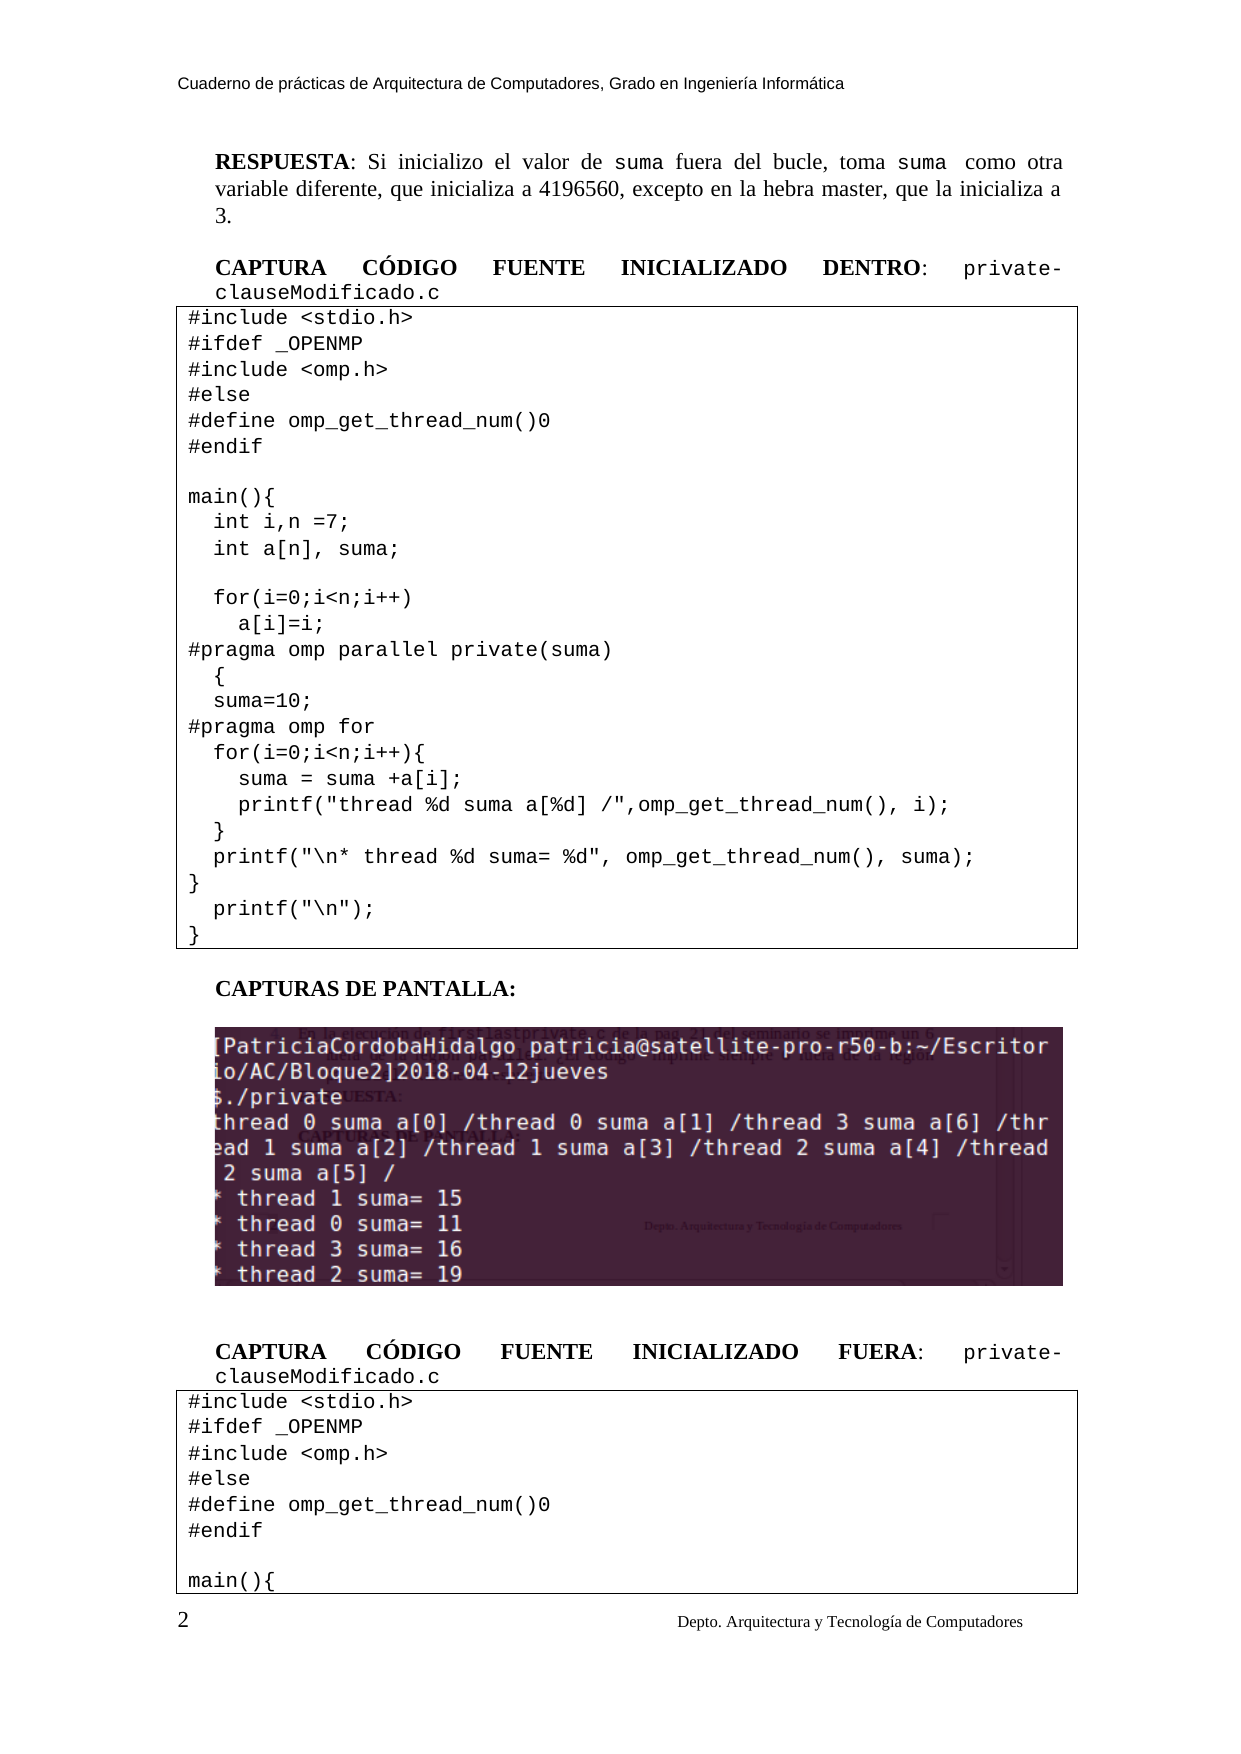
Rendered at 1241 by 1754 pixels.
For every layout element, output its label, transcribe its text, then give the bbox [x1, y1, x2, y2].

picture [214, 1027, 1063, 1286]
text CAPTURAS DE PANTALLA: [215, 975, 1063, 1001]
table_header #include <stdio.h> #ifdef _OPENMP #include <omp.h> #else #define omp_get_thread_num()0 #endif main(){ [177, 1391, 1077, 1593]
text CAPTURA CÓDIGO FUENTE INICIALIZADO DENTRO: private-clauseModificado.c [215, 254, 1063, 306]
text CAPTURA CÓDIGO FUENTE INICIALIZADO FUERA: private-clauseModificado.c [215, 1338, 1063, 1389]
text RESPUESTA: Si inicializo el valor de suma fuera del bucle, toma suma como otra variable diferente, que inicializa a 4196560, excepto en la hebra master, que la inicializa a 3. [215, 148, 1063, 228]
table_header #include <stdio.h> #ifdef _OPENMP #include <omp.h> #else #define omp_get_thread_num()0 #endif main(){ int i,n =7; int a[n], suma; for(i=0;i<n;i++) a[i]=i; #pragma omp parallel private(suma) { suma=10; #pragma omp for for(i=0;i<n;i++){ suma = suma +a[i]; printf("thread %d suma a[%d] /",omp_get_thread_num(), i); } printf("\n* thread %d suma= %d", omp_get_thread_num(), suma); } printf("\n"); } [177, 307, 1077, 948]
